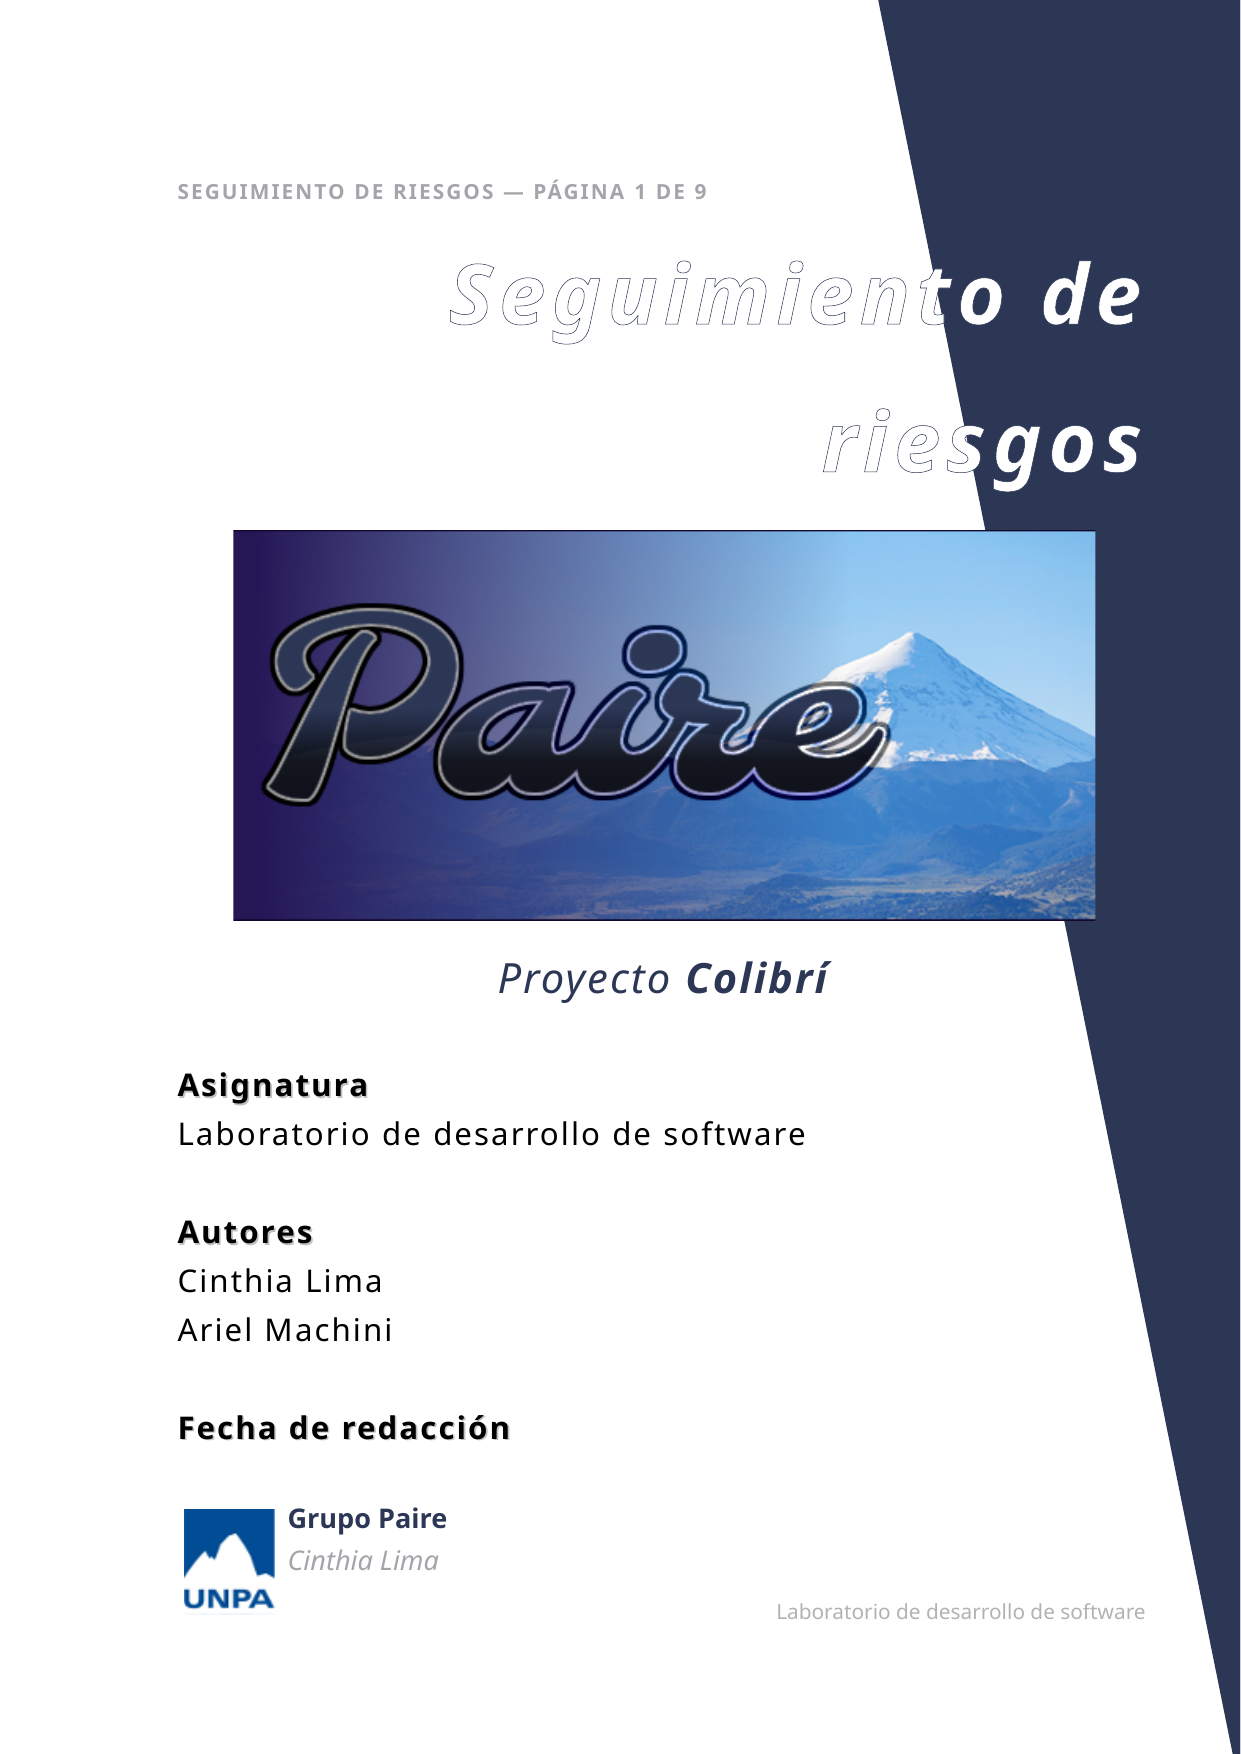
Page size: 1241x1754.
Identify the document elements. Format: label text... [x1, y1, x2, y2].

text Proyecto Colibrí [177, 949, 1081, 1006]
text Fecha de redacción [177, 1406, 1152, 1448]
text Cinthia Lima [177, 1259, 1140, 1301]
text Asignatura [177, 1063, 1101, 1106]
picture [233, 530, 1096, 921]
text Autores [177, 1210, 1131, 1252]
text Ariel Machini [177, 1308, 1150, 1350]
text Seguimiento de riesgos [177, 235, 978, 496]
picture [184, 1509, 275, 1615]
text Laboratorio de desarrollo de software [177, 1112, 1111, 1154]
